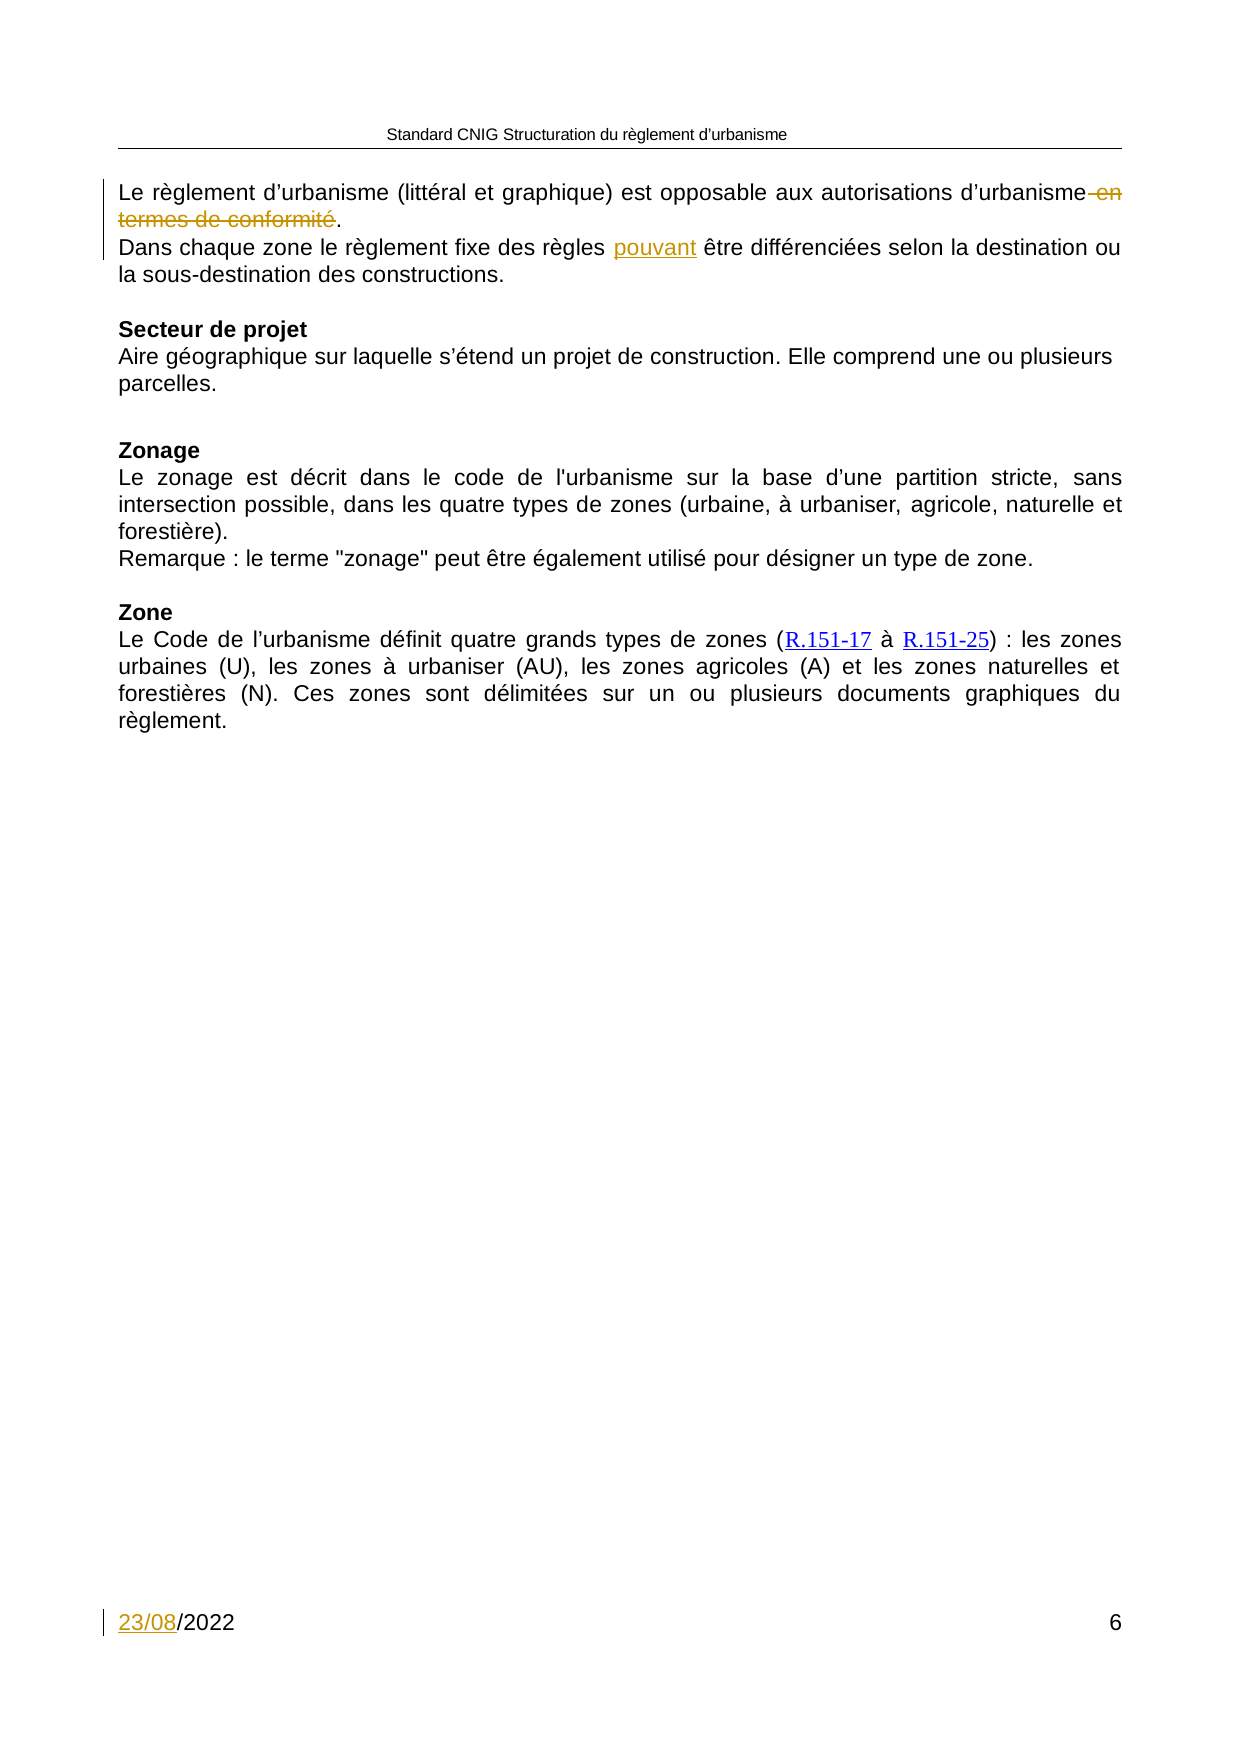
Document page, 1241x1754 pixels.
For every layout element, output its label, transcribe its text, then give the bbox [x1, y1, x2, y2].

text Aire géographique sur laquelle s’étend un projet de construction. Elle comprend une ou plusieurs parcelles. [118, 342, 1122, 396]
text Le règlement d’urbanisme (littéral et graphique) est opposable aux autorisations d’urbanisme. [118, 178, 1122, 233]
text Le Code de l’urbanisme définit quatre grands types de zones (R.151-17 à R.151-25) : les zones urbaines (U), les zones à urbaniser (AU), les zones agricoles (A) et les zones naturelles et forestières (N). Ces zones sont délimitées sur un ou plusieurs documents graphiques du règlement. [118, 626, 1122, 734]
subtitle Zone [118, 598, 1122, 626]
text Le zonage est décrit dans le code de l'urbanisme sur la base d’une partition stricte, sans intersection possible, dans les quatre types de zones (urbaine, à urbaniser, agricole, naturelle et forestière). [118, 463, 1122, 544]
subtitle Zonage [118, 436, 1122, 463]
text Remarque : le terme "zonage" peut être également utilisé pour désigner un type de zone. [118, 544, 1122, 571]
subtitle Secteur de projet [118, 315, 1122, 342]
text Dans chaque zone le règlement fixe des règles pouvant être différenciées selon la destination ou la sous-destination des constructions. [118, 233, 1122, 287]
